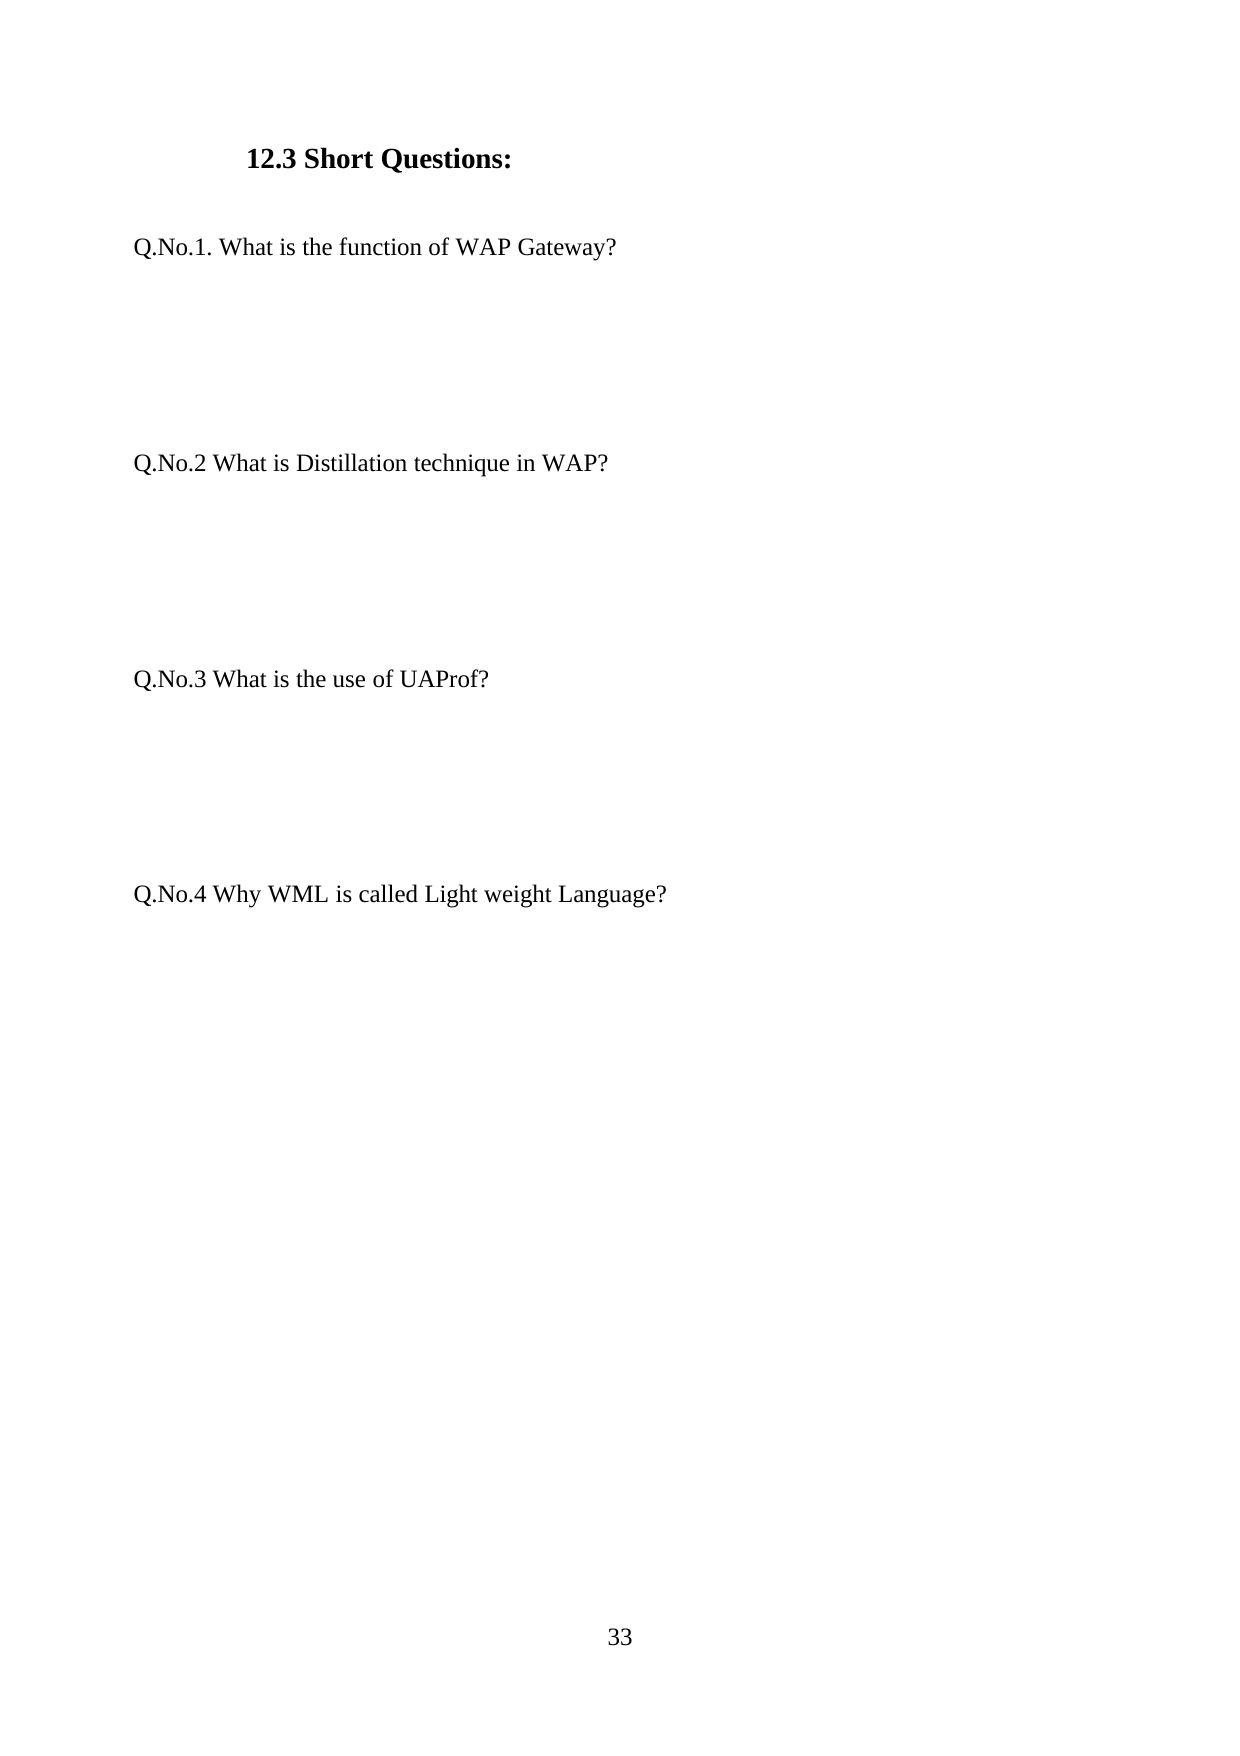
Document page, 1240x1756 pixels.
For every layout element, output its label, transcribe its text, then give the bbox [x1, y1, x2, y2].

text Q.No.3 What is the use of UAProf? [133, 664, 1064, 693]
text Q.No.1. What is the function of WAP Gateway? [133, 232, 1064, 261]
text Q.No.2 What is Distillation technique in WAP? [133, 448, 1064, 477]
text Q.No.4 Why WML is called Light weight Language? [133, 879, 1064, 908]
subtitle 12.3 Short Questions: [246, 141, 1064, 175]
